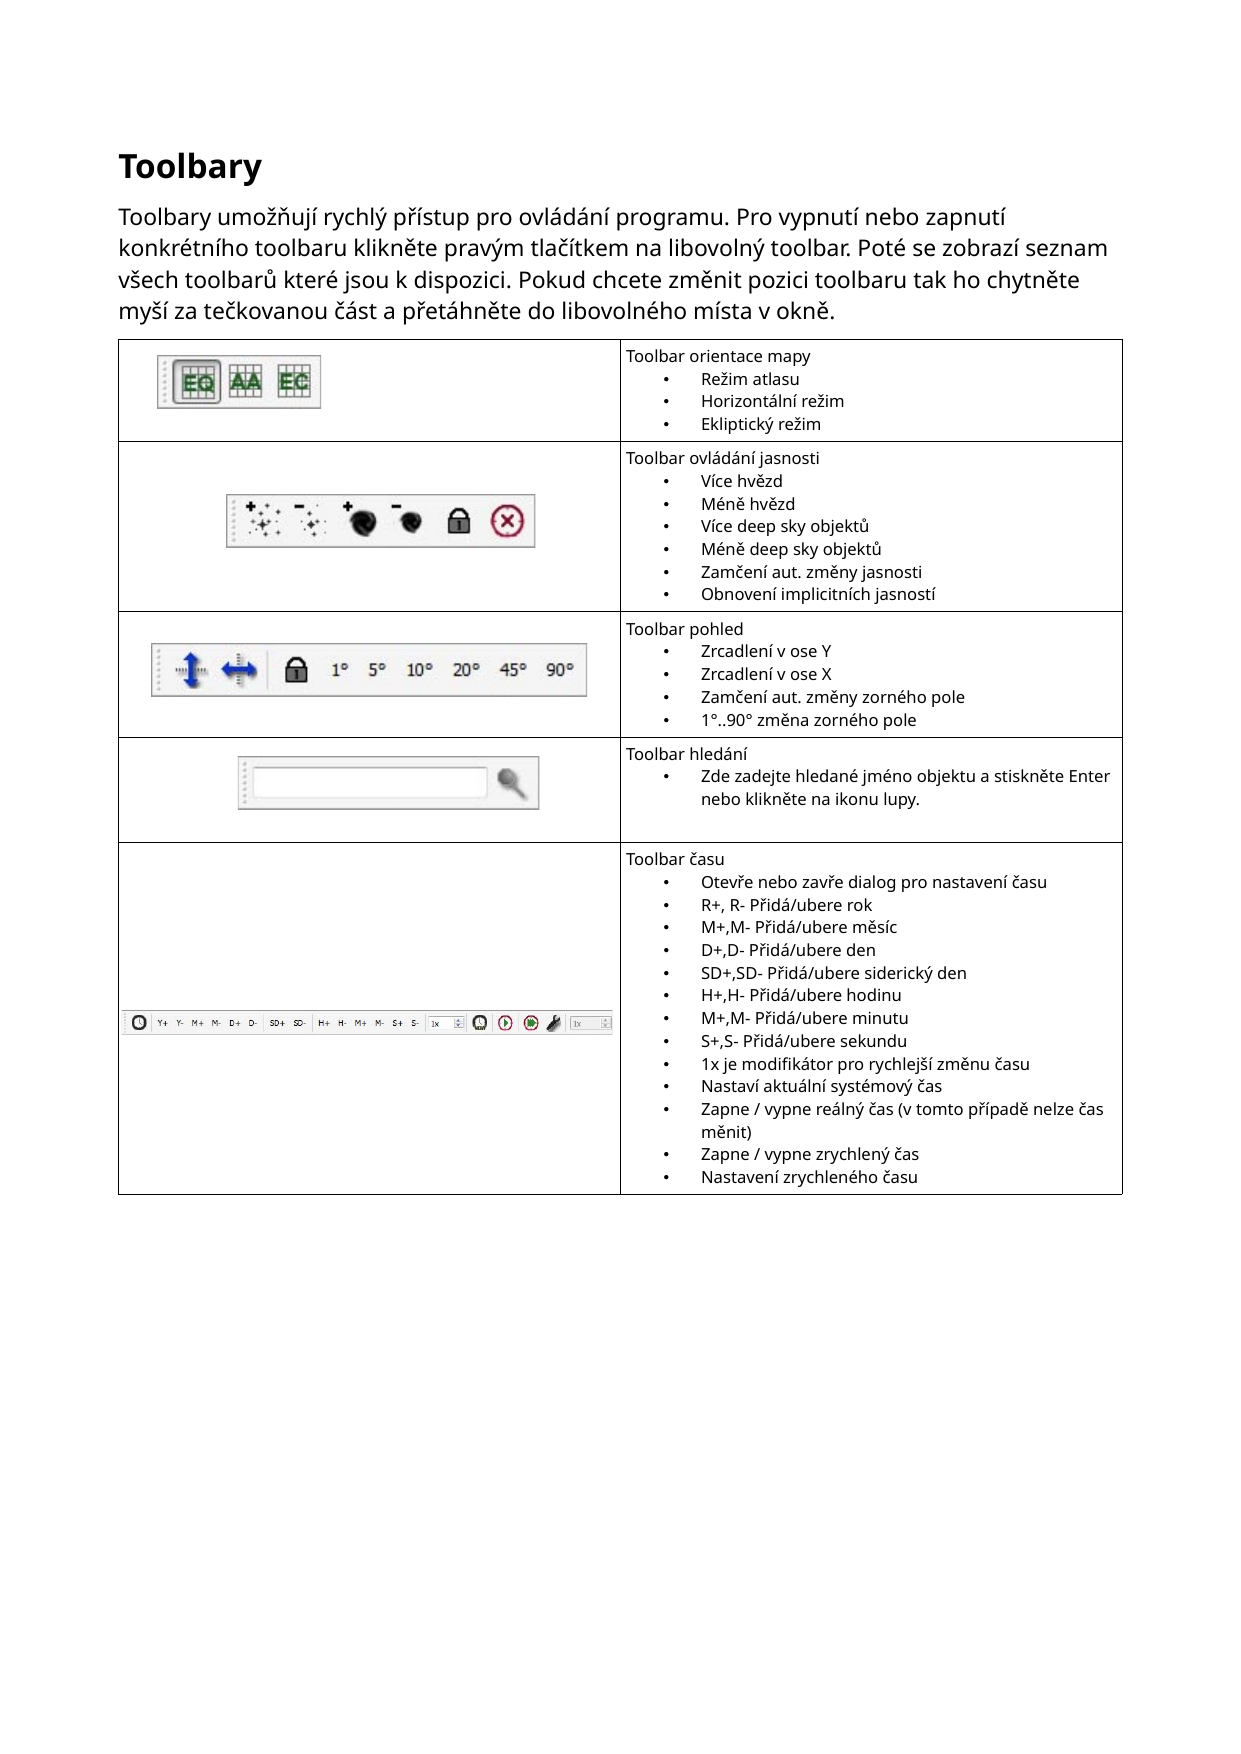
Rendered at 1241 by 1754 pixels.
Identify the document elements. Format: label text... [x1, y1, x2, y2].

table_cell [119, 843, 620, 1194]
table_cell [119, 442, 620, 611]
table_cell Toolbar pohled Zrcadlení v ose Y Zrcadlení v ose X Zamčení aut. změny zorného pole 1°..90° změna zorného pole [621, 612, 1122, 737]
picture [237, 756, 540, 810]
table_header [119, 409, 620, 441]
table_header Toolbar orientace mapy Režim atlasu Horizontální režim Ekliptický režim [621, 340, 1122, 441]
table_header [119, 340, 620, 408]
picture [157, 355, 322, 409]
table_cell Toolbar ovládání jasnosti Více hvězd Méně hvězd Více deep sky objektů Méně deep sky objektů Zamčení aut. změny jasnosti Obnovení implicitních jasností [621, 442, 1122, 611]
picture [151, 643, 588, 697]
table_cell [119, 612, 620, 643]
table_cell Toolbar času Otevře nebo zavře dialog pro nastavení času R+, R- Přidá/ubere rok M+,M- Přidá/ubere měsíc D+,D- Přidá/ubere den SD+,SD- Přidá/ubere siderický den H+,H- Přidá/ubere hodinu M+,M- Přidá/ubere minutu S+,S- Přidá/ubere sekundu 1x je modifikátor pro rychlejší změnu času Nastaví aktuální systémový čas Zapne / vypne reálný čas (v tomto případě nelze čas měnit) Zapne / vypne zrychlený čas Nastavení zrychleného času [621, 843, 1122, 1194]
table_cell Toolbar hledání Zde zadejte hledané jméno objektu a stiskněte Enter nebo klikněte na ikonu lupy. [621, 738, 1122, 842]
table_cell [119, 644, 620, 737]
subtitle Toolbary [118, 143, 1122, 188]
picture [226, 494, 536, 548]
picture [121, 1010, 613, 1035]
table_cell [119, 738, 620, 842]
text Toolbary umožňují rychlý přístup pro ovládání programu. Pro vypnutí nebo zapnutí konkrétního toolbaru klikněte pravým tlačítkem na libovolný toolbar. Poté se zobrazí seznam všech toolbarů které jsou k dispozici. Pokud chcete změnit pozici toolbaru tak ho chytněte myší za tečkovanou část a přetáhněte do libovolného místa v okně. [118, 201, 1122, 326]
